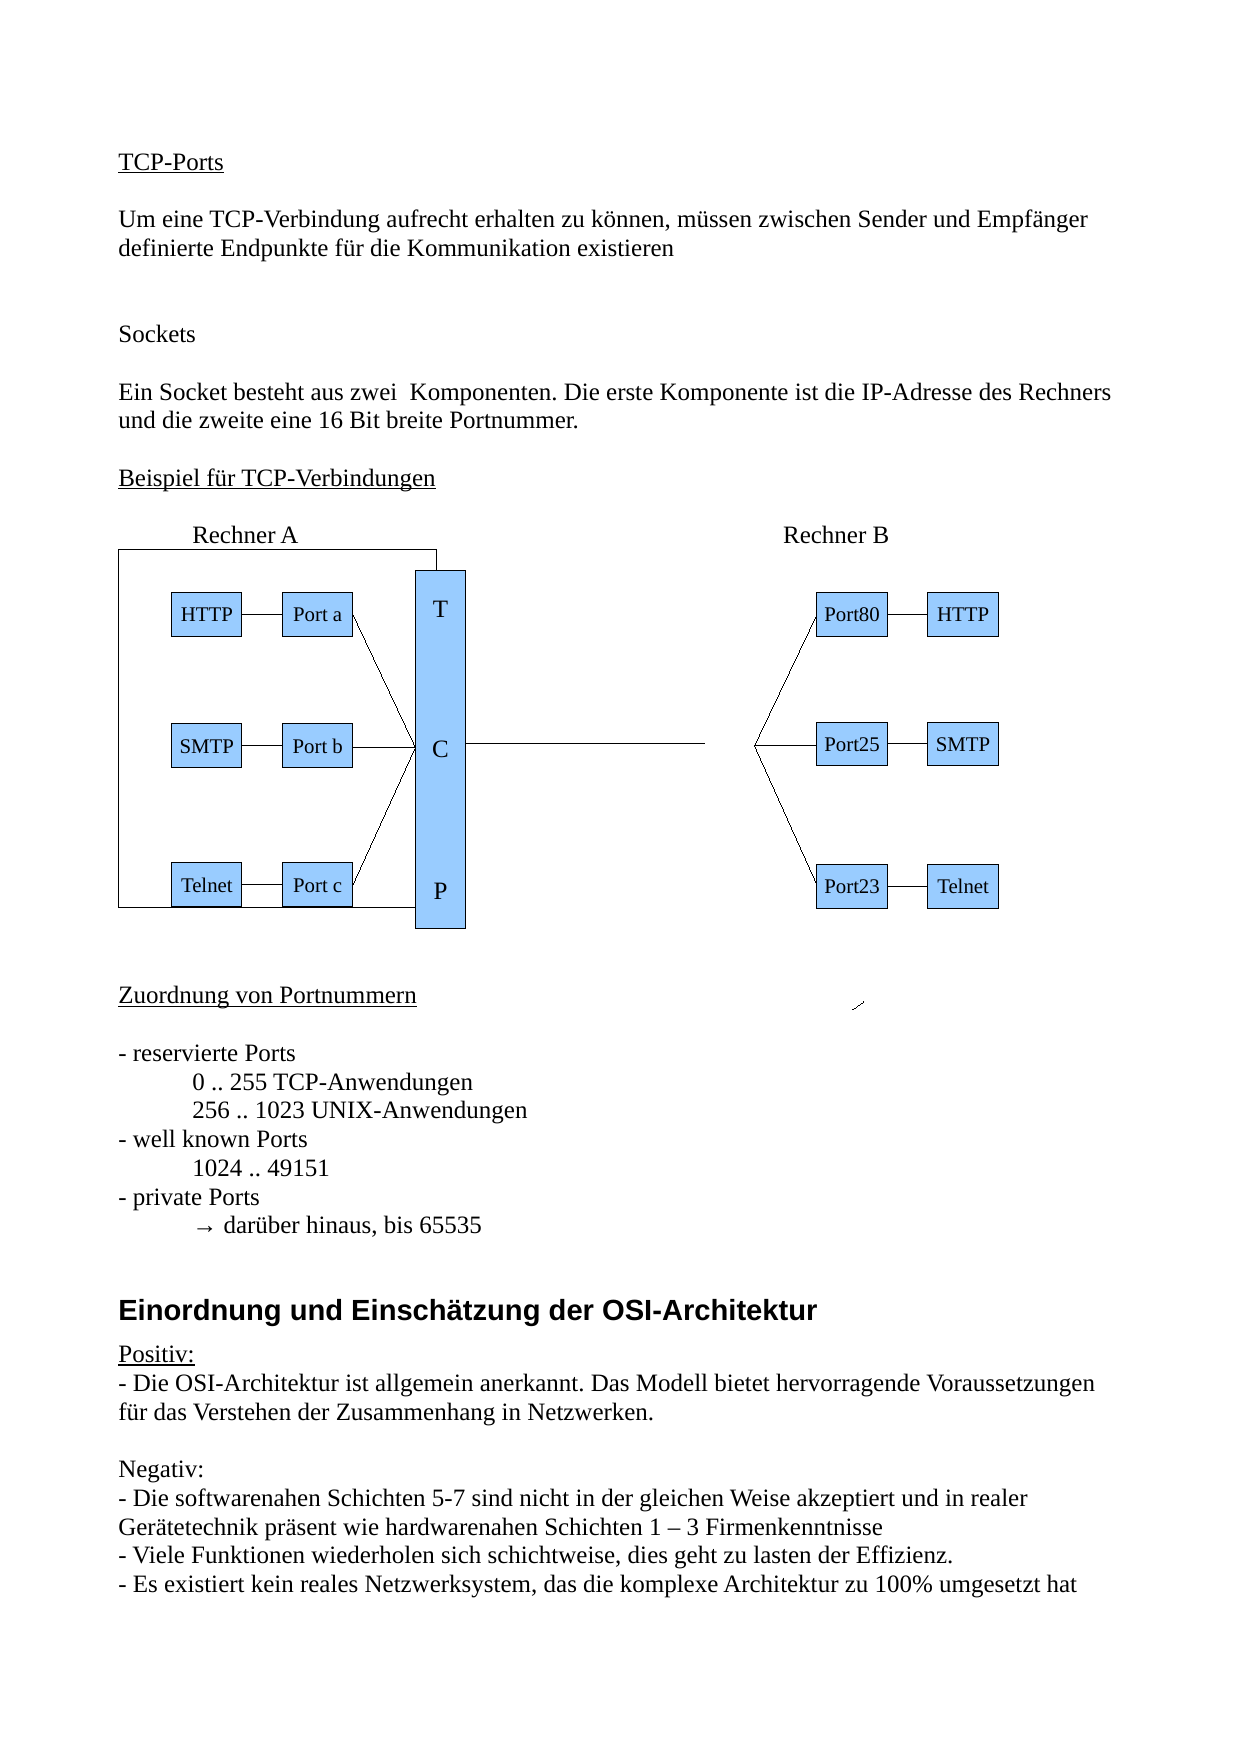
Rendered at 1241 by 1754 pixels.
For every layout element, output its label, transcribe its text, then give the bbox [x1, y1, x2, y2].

text - Viele Funktionen wiederholen sich schichtweise, dies geht zu lasten der Effizienz. [118, 1540, 1122, 1569]
text Negativ: [118, 1454, 1122, 1483]
text Beispiel für TCP-Verbindungen [118, 463, 1122, 492]
text Positiv: [118, 1339, 1122, 1368]
text - Die OSI-Architektur ist allgemein anerkannt. Das Modell bietet hervorragende Voraussetzungen für das Verstehen der Zusammenhang in Netzwerken. [118, 1368, 1122, 1425]
subtitle Einordnung und Einschätzung der OSI-Architektur [118, 1293, 1122, 1327]
text - reservierte Ports [118, 1038, 1122, 1067]
text - Die softwarenahen Schichten 5-7 sind nicht in der gleichen Weise akzeptiert und in realer Gerätetechnik präsent wie hardwarenahen Schichten 1 – 3 Firmenkenntnisse [118, 1483, 1122, 1540]
text 1024 .. 49151 [118, 1153, 1122, 1182]
text - well known Ports [118, 1124, 1122, 1153]
text - Es existiert kein reales Netzwerksystem, das die komplexe Architektur zu 100% umgesetzt hat [118, 1569, 1122, 1598]
text TCP-Ports [118, 147, 1122, 176]
text - private Ports [118, 1182, 1122, 1211]
text Um eine TCP-Verbindung aufrecht erhalten zu können, müssen zwischen Sender und Empfänger definierte Endpunkte für die Kommunikation existieren [118, 204, 1122, 262]
text 256 .. 1023 UNIX-Anwendungen [118, 1096, 1122, 1124]
text Zuordnung von Portnummern [118, 981, 1122, 1009]
text 0 .. 255 TCP-Anwendungen [118, 1067, 1122, 1096]
text Rechner A Rechner B [118, 521, 1122, 549]
text Sockets [118, 319, 1122, 348]
text Ein Socket besteht aus zwei Komponenten. Die erste Komponente ist die IP-Adresse des Rechners und die zweite eine 16 Bit breite Portnummer. [118, 377, 1122, 434]
text → darüber hinaus, bis 65535 [118, 1211, 1122, 1239]
